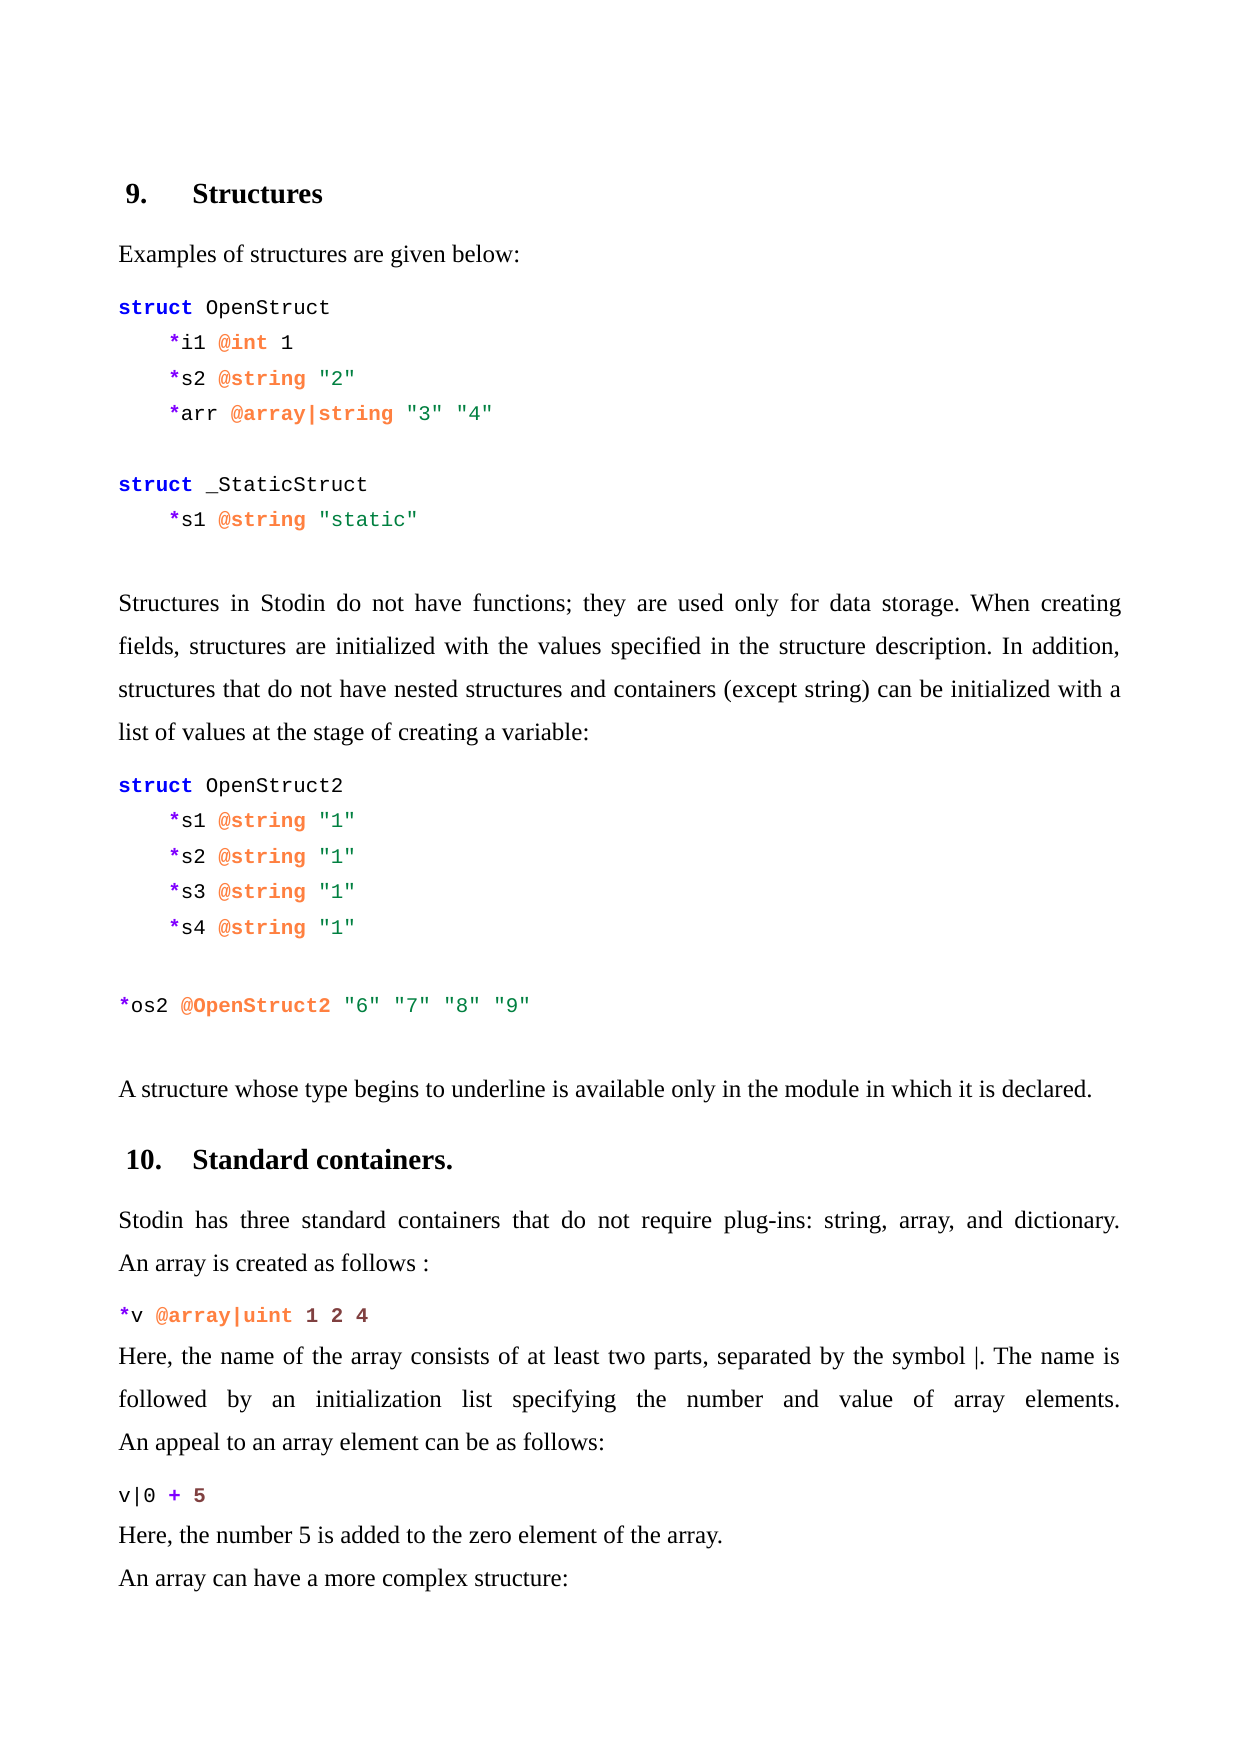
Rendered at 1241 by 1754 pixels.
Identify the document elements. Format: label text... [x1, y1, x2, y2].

text Here, the name of the array consists of at least two parts, separated by the symbol |. The name is followed by an initialization list specifying the number and value of array elements. An appeal to an array element can be as follows: [118, 1341, 1122, 1456]
subtitle Structures [118, 176, 1122, 210]
text Structures in Stodin do not have functions; they are used only for data storage. When creating fields, structures are initialized with the values specified in the structure description. In addition, structures that do not have nested structures and containers (except string) can be initialized with a list of values at the stage of creating a variable: [118, 588, 1122, 746]
text *s2 @string "2" [118, 368, 1122, 391]
text struct _StaticStruct [118, 474, 1122, 498]
text *s2 @string "1" [118, 846, 1122, 869]
text Examples of structures are given below: [118, 239, 1122, 268]
text *s3 @string "1" [118, 881, 1122, 905]
text *v @array|uint 1 2 4 [118, 1306, 1122, 1329]
text Stodin has three standard containers that do not require plug-ins: string, array, and dictionary. An array is created as follows : [118, 1205, 1122, 1277]
text A structure whose type begins to underline is available only in the module in which it is declared. [118, 1074, 1122, 1102]
text *i1 @int 1 [118, 332, 1122, 356]
text *s4 @string "1" [118, 917, 1122, 940]
subtitle Standard containers. [118, 1142, 1122, 1175]
text struct OpenStruct2 [118, 775, 1122, 799]
text *os2 @OpenStruct2 "6" "7" "8" "9" [118, 995, 1122, 1019]
text struct OpenStruct [118, 297, 1122, 321]
text v|0 + 5 [118, 1485, 1122, 1508]
text *s1 @string "static" [118, 509, 1122, 533]
text *arr @array|string "3" "4" [118, 403, 1122, 427]
text Here, the number 5 is added to the zero element of the array. An array can have a more complex structure: [118, 1520, 1122, 1592]
text *s1 @string "1" [118, 810, 1122, 834]
